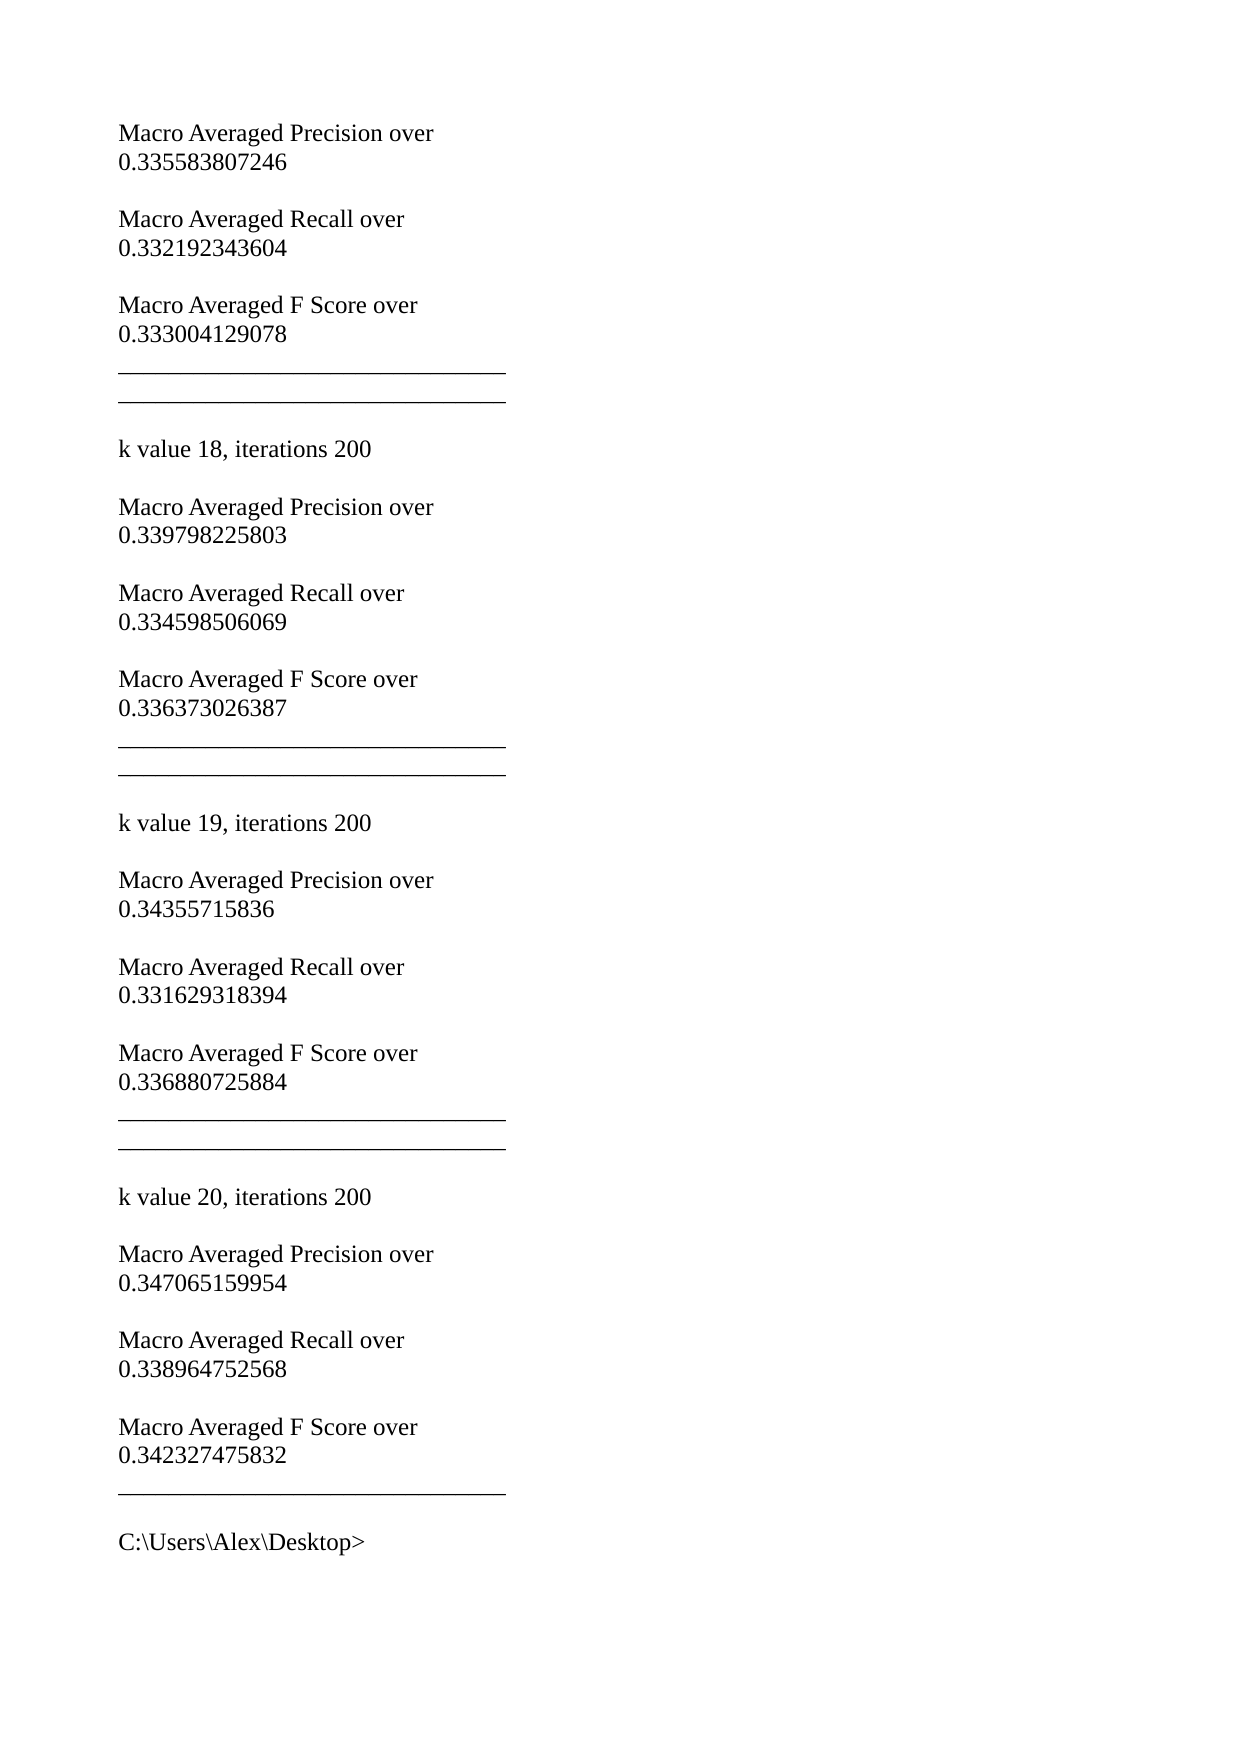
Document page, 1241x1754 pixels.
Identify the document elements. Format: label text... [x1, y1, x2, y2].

text 0.332192343604 [118, 233, 1122, 262]
text Macro Averaged Recall over [118, 204, 1122, 233]
text 0.331629318394 [118, 981, 1122, 1009]
text _______________________________ [118, 1469, 1122, 1498]
text 0.34355715836 [118, 894, 1122, 923]
text 0.347065159954 [118, 1268, 1122, 1297]
text _______________________________ [118, 722, 1122, 751]
text Macro Averaged Recall over [118, 952, 1122, 981]
text _______________________________ [118, 348, 1122, 377]
text _______________________________ [118, 751, 1122, 779]
text 0.339798225803 [118, 521, 1122, 549]
text 0.336373026387 [118, 693, 1122, 722]
text Macro Averaged Precision over [118, 1239, 1122, 1268]
text _______________________________ [118, 1124, 1122, 1153]
text Macro Averaged F Score over [118, 1038, 1122, 1067]
text Macro Averaged F Score over [118, 1412, 1122, 1441]
text _______________________________ [118, 1096, 1122, 1124]
text Macro Averaged Recall over [118, 1326, 1122, 1354]
text _______________________________ [118, 377, 1122, 406]
text C:\Users\Alex\Desktop> [118, 1527, 1122, 1556]
text Macro Averaged Recall over [118, 578, 1122, 607]
text 0.333004129078 [118, 319, 1122, 348]
text 0.334598506069 [118, 607, 1122, 636]
text Macro Averaged Precision over [118, 118, 1122, 147]
text Macro Averaged Precision over [118, 492, 1122, 521]
text 0.335583807246 [118, 147, 1122, 176]
text k value 18, iterations 200 [118, 434, 1122, 463]
text Macro Averaged F Score over [118, 664, 1122, 693]
text Macro Averaged F Score over [118, 291, 1122, 319]
text 0.342327475832 [118, 1441, 1122, 1469]
text 0.338964752568 [118, 1354, 1122, 1383]
text Macro Averaged Precision over [118, 866, 1122, 894]
text k value 20, iterations 200 [118, 1182, 1122, 1211]
text k value 19, iterations 200 [118, 808, 1122, 837]
text 0.336880725884 [118, 1067, 1122, 1096]
